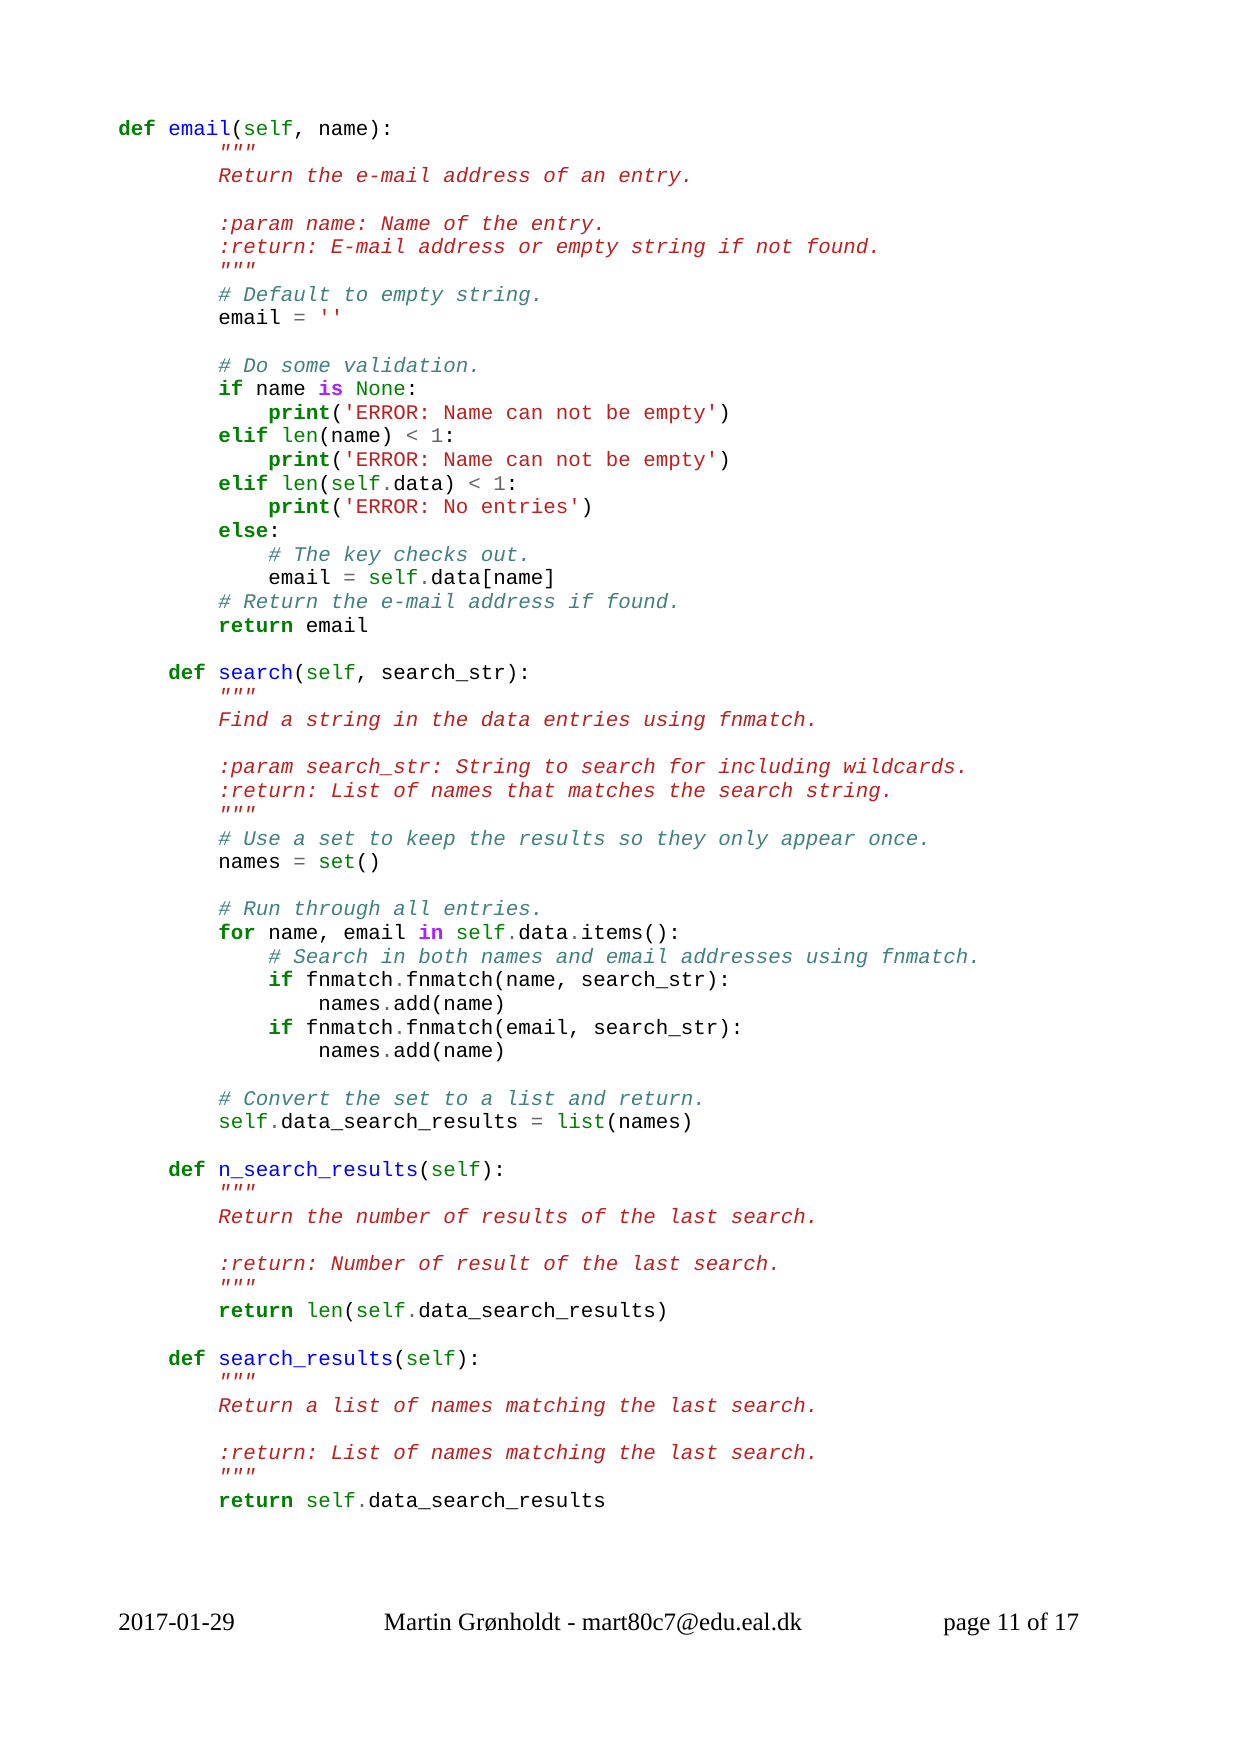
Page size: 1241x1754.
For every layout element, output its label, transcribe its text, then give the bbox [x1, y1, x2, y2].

text # Search in both names and email addresses using fnmatch. [118, 946, 1122, 969]
text return self.data_search_results [118, 1489, 1122, 1513]
text :return: E-mail address or empty string if not found. [118, 236, 1122, 260]
text elif len(name) < 1: [118, 426, 1122, 449]
text return len(self.data_search_results) [118, 1300, 1122, 1324]
text def search(self, search_str): [118, 662, 1122, 686]
text Return a list of names matching the last search. [118, 1395, 1122, 1419]
text """ [118, 1466, 1122, 1489]
text else: [118, 520, 1122, 544]
text # Use a set to keep the results so they only appear once. [118, 827, 1122, 851]
text def n_search_results(self): [118, 1158, 1122, 1182]
text Return the number of results of the last search. [118, 1206, 1122, 1229]
text if name is None: [118, 378, 1122, 402]
text email = '' [118, 307, 1122, 331]
text def search_results(self): [118, 1348, 1122, 1371]
text names.add(name) [118, 1040, 1122, 1064]
text """ [118, 1371, 1122, 1395]
text # Convert the set to a list and return. [118, 1088, 1122, 1111]
text """ [118, 260, 1122, 284]
text Find a string in the data entries using fnmatch. [118, 709, 1122, 733]
text if fnmatch.fnmatch(name, search_str): [118, 969, 1122, 993]
text print('ERROR: Name can not be empty') [118, 402, 1122, 426]
text :return: List of names matching the last search. [118, 1442, 1122, 1466]
text # The key checks out. [118, 544, 1122, 567]
text """ [118, 142, 1122, 165]
text def email(self, name): [118, 118, 1122, 142]
text self.data_search_results = list(names) [118, 1111, 1122, 1135]
text """ [118, 1182, 1122, 1206]
text return email [118, 615, 1122, 638]
text elif len(self.data) < 1: [118, 473, 1122, 496]
text :return: Number of result of the last search. [118, 1253, 1122, 1277]
text print('ERROR: Name can not be empty') [118, 449, 1122, 473]
text """ [118, 686, 1122, 709]
text # Return the e-mail address if found. [118, 591, 1122, 615]
text """ [118, 1277, 1122, 1300]
text # Default to empty string. [118, 284, 1122, 307]
text """ [118, 804, 1122, 827]
text if fnmatch.fnmatch(email, search_str): [118, 1017, 1122, 1040]
text print('ERROR: No entries') [118, 496, 1122, 520]
text names = set() [118, 851, 1122, 875]
text names.add(name) [118, 993, 1122, 1017]
text Return the e-mail address of an entry. [118, 165, 1122, 189]
text email = self.data[name] [118, 567, 1122, 591]
text :param name: Name of the entry. [118, 213, 1122, 236]
text # Run through all entries. [118, 898, 1122, 922]
text :return: List of names that matches the search string. [118, 780, 1122, 804]
text :param search_str: String to search for including wildcards. [118, 757, 1122, 780]
text # Do some validation. [118, 354, 1122, 378]
text for name, email in self.data.items(): [118, 922, 1122, 946]
